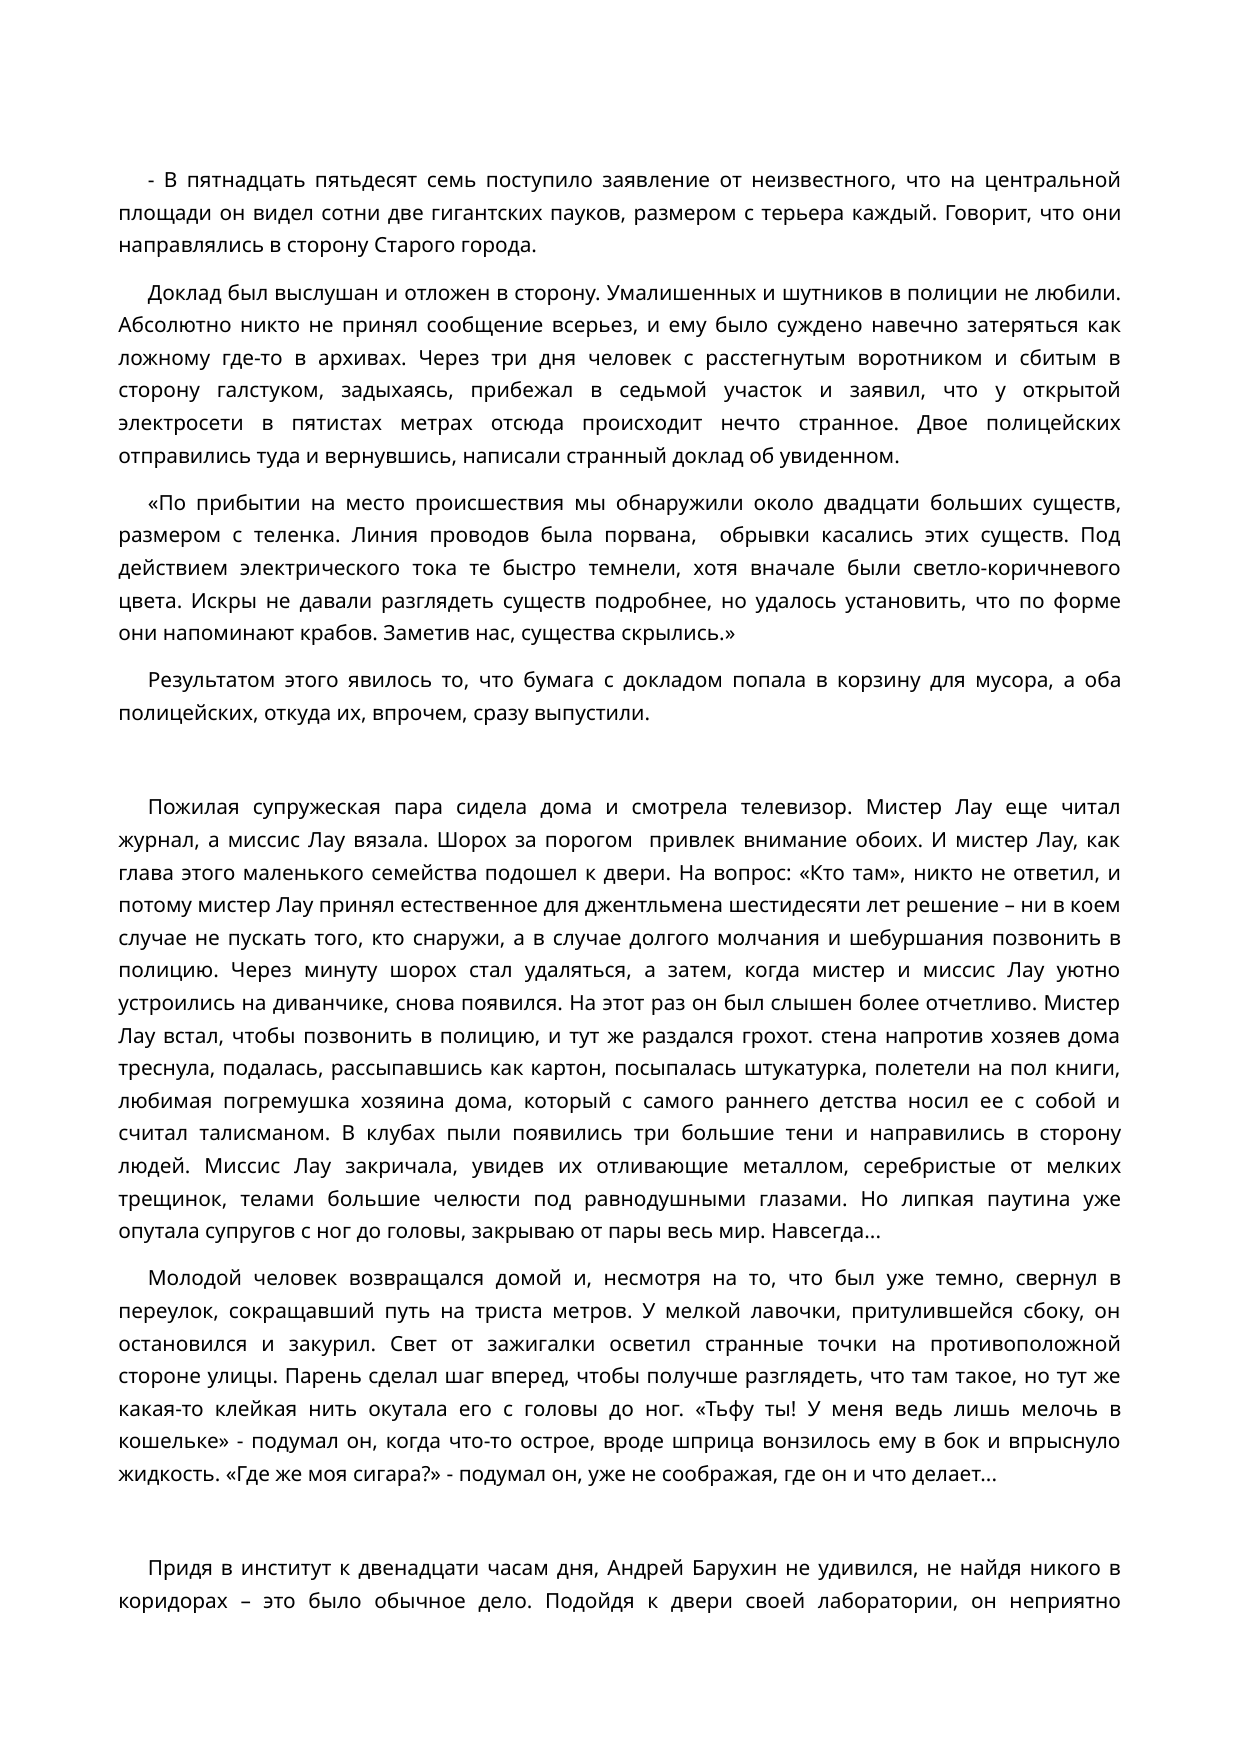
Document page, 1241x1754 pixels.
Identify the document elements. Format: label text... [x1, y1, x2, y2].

text Доклад был выслушан и отложен в сторону. Умалишенных и шутников в полиции не любили. Абсолютно никто не принял сообщение всерьез, и ему было суждено навечно затеряться как ложному где-то в архивах. Через три дня человек с расстегнутым воротником и сбитым в сторону галстуком, задыхаясь, прибежал в седьмой участок и заявил, что у открытой электросети в пятистах метрах отсюда происходит нечто странное. Двое полицейских отправились туда и вернувшись, написали странный доклад об увиденном. [118, 278, 1122, 469]
text Придя в институт к двенадцати часам дня, Андрей Барухин не удивился, не найдя никого в коридорах – это было обычное дело. Подойдя к двери своей лаборатории, он неприятно [118, 1553, 1122, 1614]
text Молодой человек возвращался домой и, несмотря на то, что был уже темно, свернул в переулок, сокращавший путь на триста метров. У мелкой лавочки, притулившейся сбоку, он остановился и закурил. Свет от зажигалки осветил странные точки на противоположной стороне улицы. Парень сделал шаг вперед, чтобы получше разглядеть, что там такое, но тут же какая-то клейкая нить окутала его с головы до ног. «Тьфу ты! У меня ведь лишь мелочь в кошельке» - подумал он, когда что-то острое, вроде шприца вонзилось ему в бок и впрыснуло жидкость. «Где же моя сигара?» - подумал он, уже не соображая, где он и что делает... [118, 1263, 1122, 1488]
text Пожилая супружеская пара сидела дома и смотрела телевизор. Мистер Лау еще читал журнал, а миссис Лау вязала. Шорох за порогом привлек внимание обоих. И мистер Лау, как глава этого маленького семейства подошел к двери. На вопрос: «Кто там», никто не ответил, и потому мистер Лау принял естественное для джентльмена шестидесяти лет решение – ни в коем случае не пускать того, кто снаружи, а в случае долгого молчания и шебуршания позвонить в полицию. Через минуту шорох стал удаляться, а затем, когда мистер и миссис Лау уютно устроились на диванчике, снова появился. На этот раз он был слышен более отчетливо. Мистер Лау встал, чтобы позвонить в полицию, и тут же раздался грохот. стена напротив хозяев дома треснула, подалась, рассыпавшись как картон, посыпалась штукатурка, полетели на пол книги, любимая погремушка хозяина дома, который с самого раннего детства носил ее с собой и считал талисманом. В клубах пыли появились три большие тени и направились в сторону людей. Миссис Лау закричала, увидев их отливающие металлом, серебристые от мелких трещинок, телами большие челюсти под равнодушными глазами. Но липкая паутина уже опутала супругов с ног до головы, закрываю от пары весь мир. Навсегда... [118, 792, 1122, 1245]
text «По прибытии на место происшествия мы обнаружили около двадцати больших существ, размером с теленка. Линия проводов была порвана, обрывки касались этих существ. Под действием электрического тока те быстро темнели, хотя вначале были светло-коричневого цвета. Искры не давали разглядеть существ подробнее, но удалось установить, что по форме они напоминают крабов. Заметив нас, существа скрылись.» [118, 488, 1122, 647]
text - В пятнадцать пятьдесят семь поступило заявление от неизвестного, что на центральной площади он видел сотни две гигантских пауков, размером с терьера каждый. Говорит, что они направлялись в сторону Старого города. [118, 165, 1122, 259]
text Результатом этого явилось то, что бумага с докладом попала в корзину для мусора, а оба полицейских, откуда их, впрочем, сразу выпустили. [118, 666, 1122, 727]
